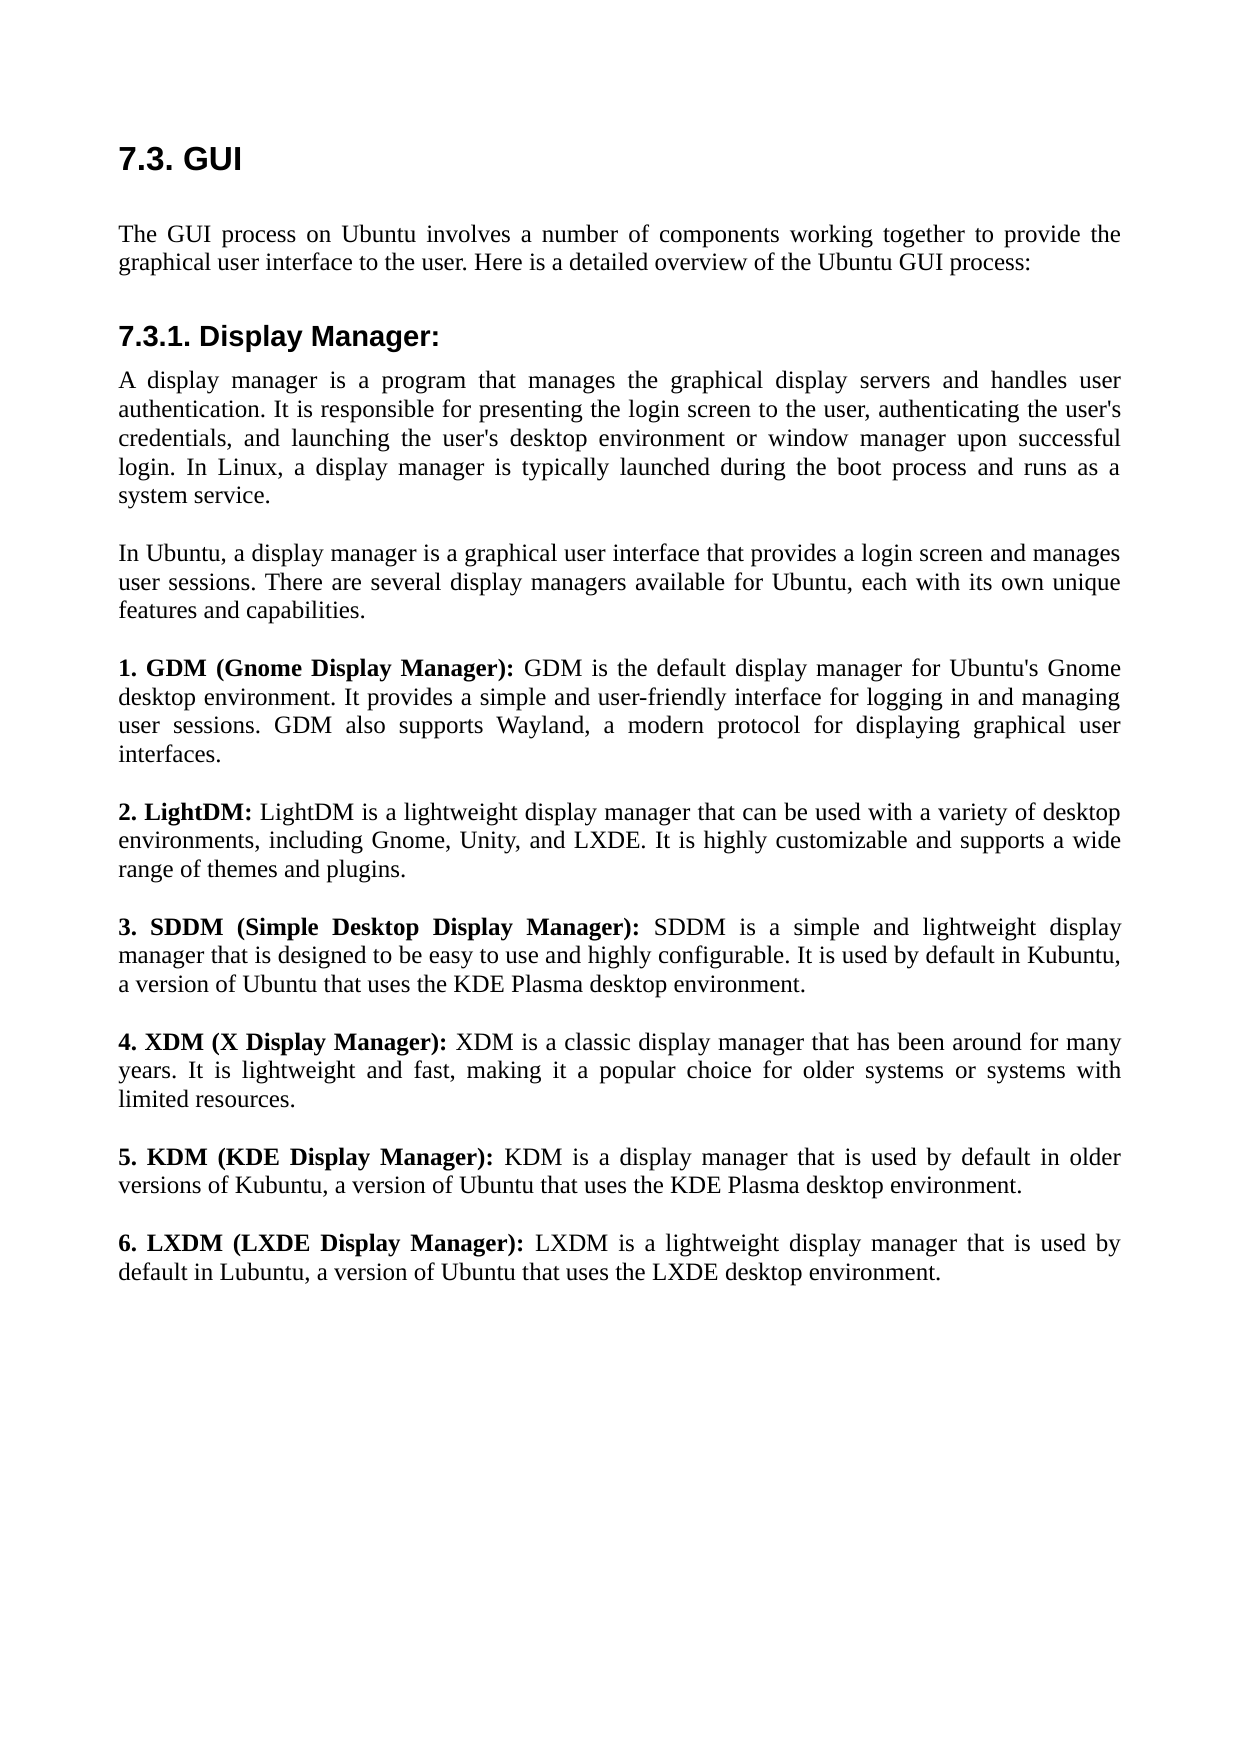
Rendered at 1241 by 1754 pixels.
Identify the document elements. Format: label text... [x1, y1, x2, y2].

text 1. GDM (Gnome Display Manager): GDM is the default display manager for Ubuntu's Gnome desktop environment. It provides a simple and user-friendly interface for logging in and managing user sessions. GDM also supports Wayland, a modern protocol for displaying graphical user interfaces. [118, 653, 1122, 768]
text 3. SDDM (Simple Desktop Display Manager): SDDM is a simple and lightweight display manager that is designed to be easy to use and highly configurable. It is used by default in Kubuntu, a version of Ubuntu that uses the KDE Plasma desktop environment. [118, 912, 1122, 998]
text 2. LightDM: LightDM is a lightweight display manager that can be used with a variety of desktop environments, including Gnome, Unity, and LXDE. It is highly customizable and supports a wide range of themes and plugins. [118, 797, 1122, 883]
subtitle 7.3. GUI [118, 139, 1122, 177]
text A display manager is a program that manages the graphical display servers and handles user authentication. It is responsible for presenting the login screen to the user, authenticating the user's credentials, and launching the user's desktop environment or window manager upon successful login. In Linux, a display manager is typically launched during the boot process and runs as a system service. [118, 366, 1122, 509]
subtitle 7.3.1. Display Manager: [118, 319, 1122, 353]
text 5. KDM (KDE Display Manager): KDM is a display manager that is used by default in older versions of Kubuntu, a version of Ubuntu that uses the KDE Plasma desktop environment. [118, 1142, 1122, 1199]
text 4. XDM (X Display Manager): XDM is a classic display manager that has been around for many years. It is lightweight and fast, making it a popular choice for older systems or systems with limited resources. [118, 1027, 1122, 1113]
text In Ubuntu, a display manager is a graphical user interface that provides a login screen and manages user sessions. There are several display managers available for Ubuntu, each with its own unique features and capabilities. [118, 538, 1122, 624]
text The GUI process on Ubuntu involves a number of components working together to provide the graphical user interface to the user. Here is a detailed overview of the Ubuntu GUI process: [118, 219, 1122, 276]
text 6. LXDM (LXDE Display Manager): LXDM is a lightweight display manager that is used by default in Lubuntu, a version of Ubuntu that uses the LXDE desktop environment. [118, 1228, 1122, 1286]
